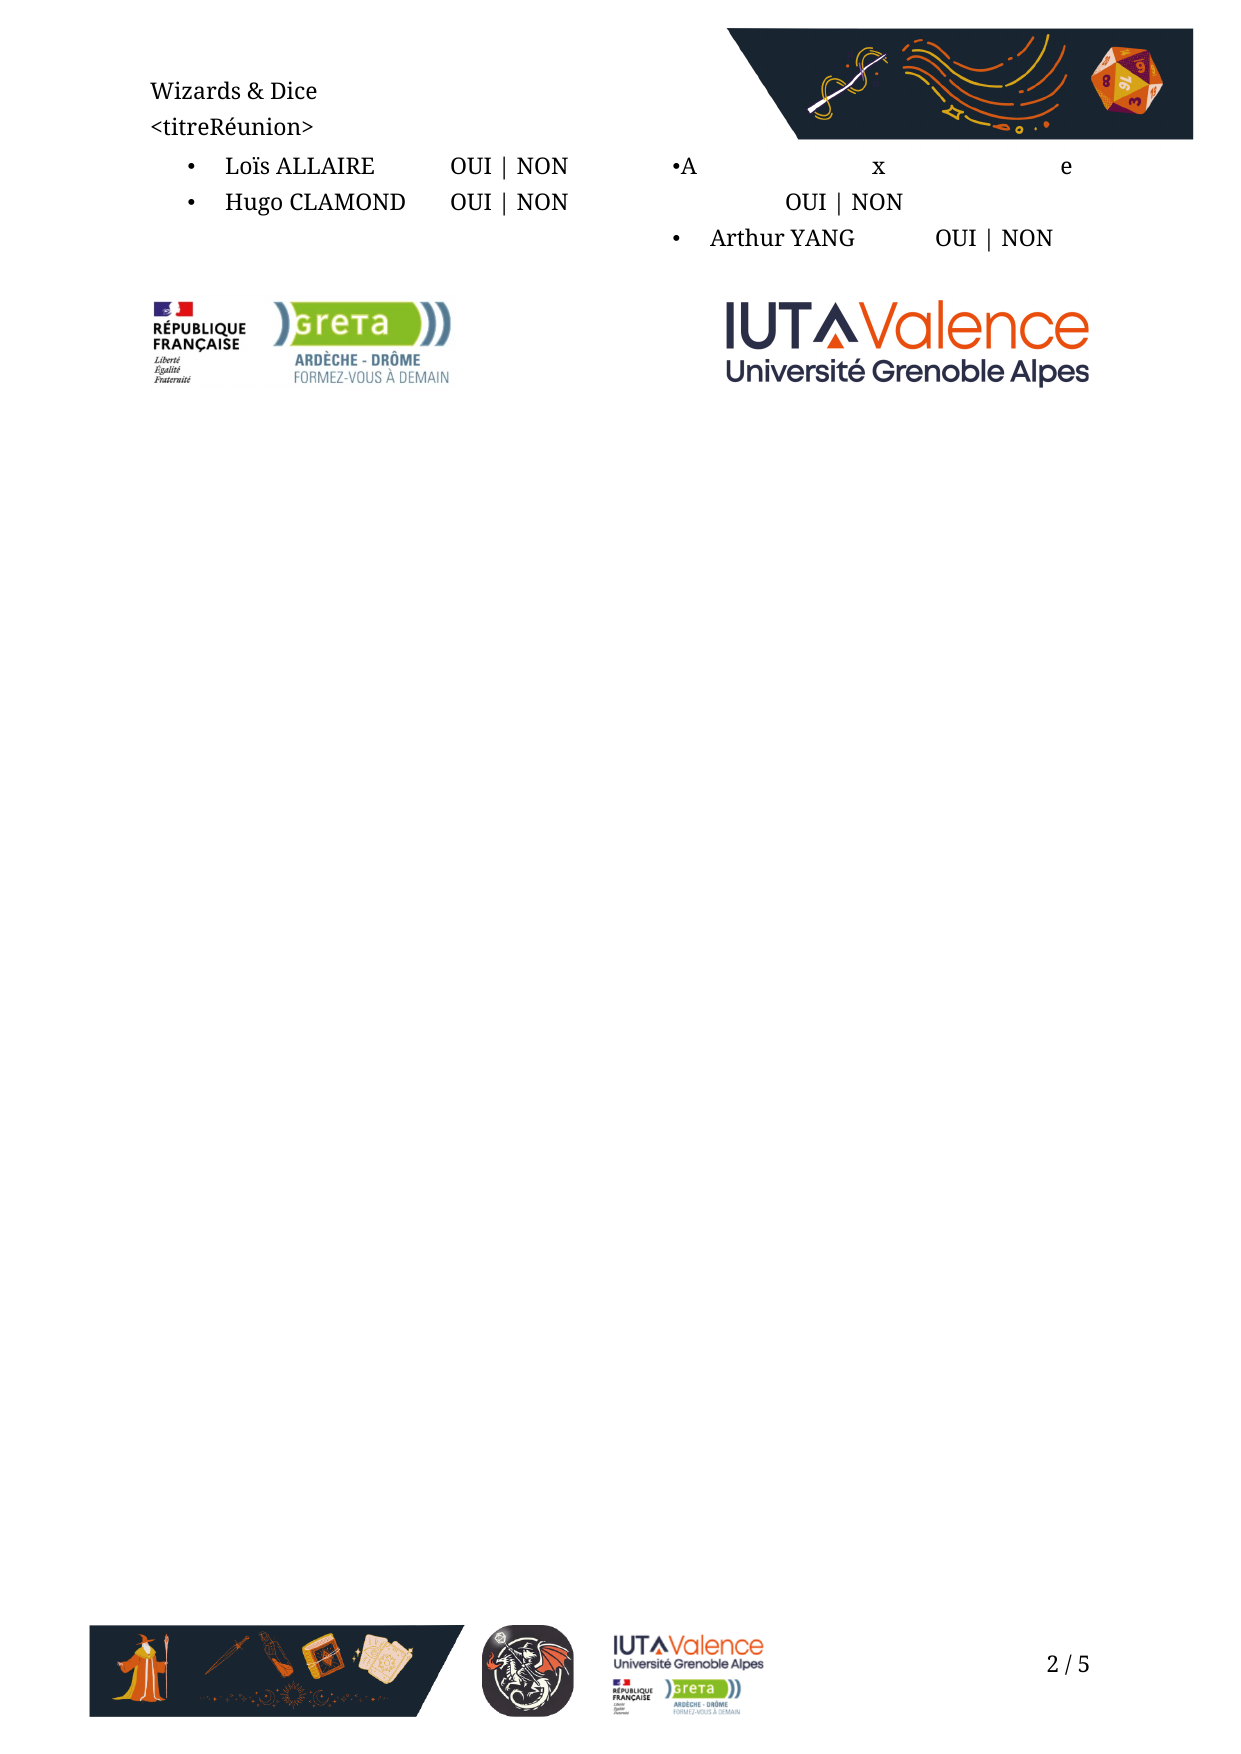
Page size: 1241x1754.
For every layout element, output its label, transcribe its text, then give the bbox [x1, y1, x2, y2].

picture [720, 18, 1208, 153]
picture [726, 295, 1089, 397]
picture [81, 1614, 788, 1726]
list Hugo CLAMOND OUI | NON [187, 186, 605, 217]
picture [150, 293, 457, 390]
list Arthur YANG OUI | NON [672, 222, 1090, 253]
list Loïs ALLAIRE OUI | NON [187, 150, 605, 181]
list Axel MOURILLON OUI | NON [672, 150, 1090, 217]
